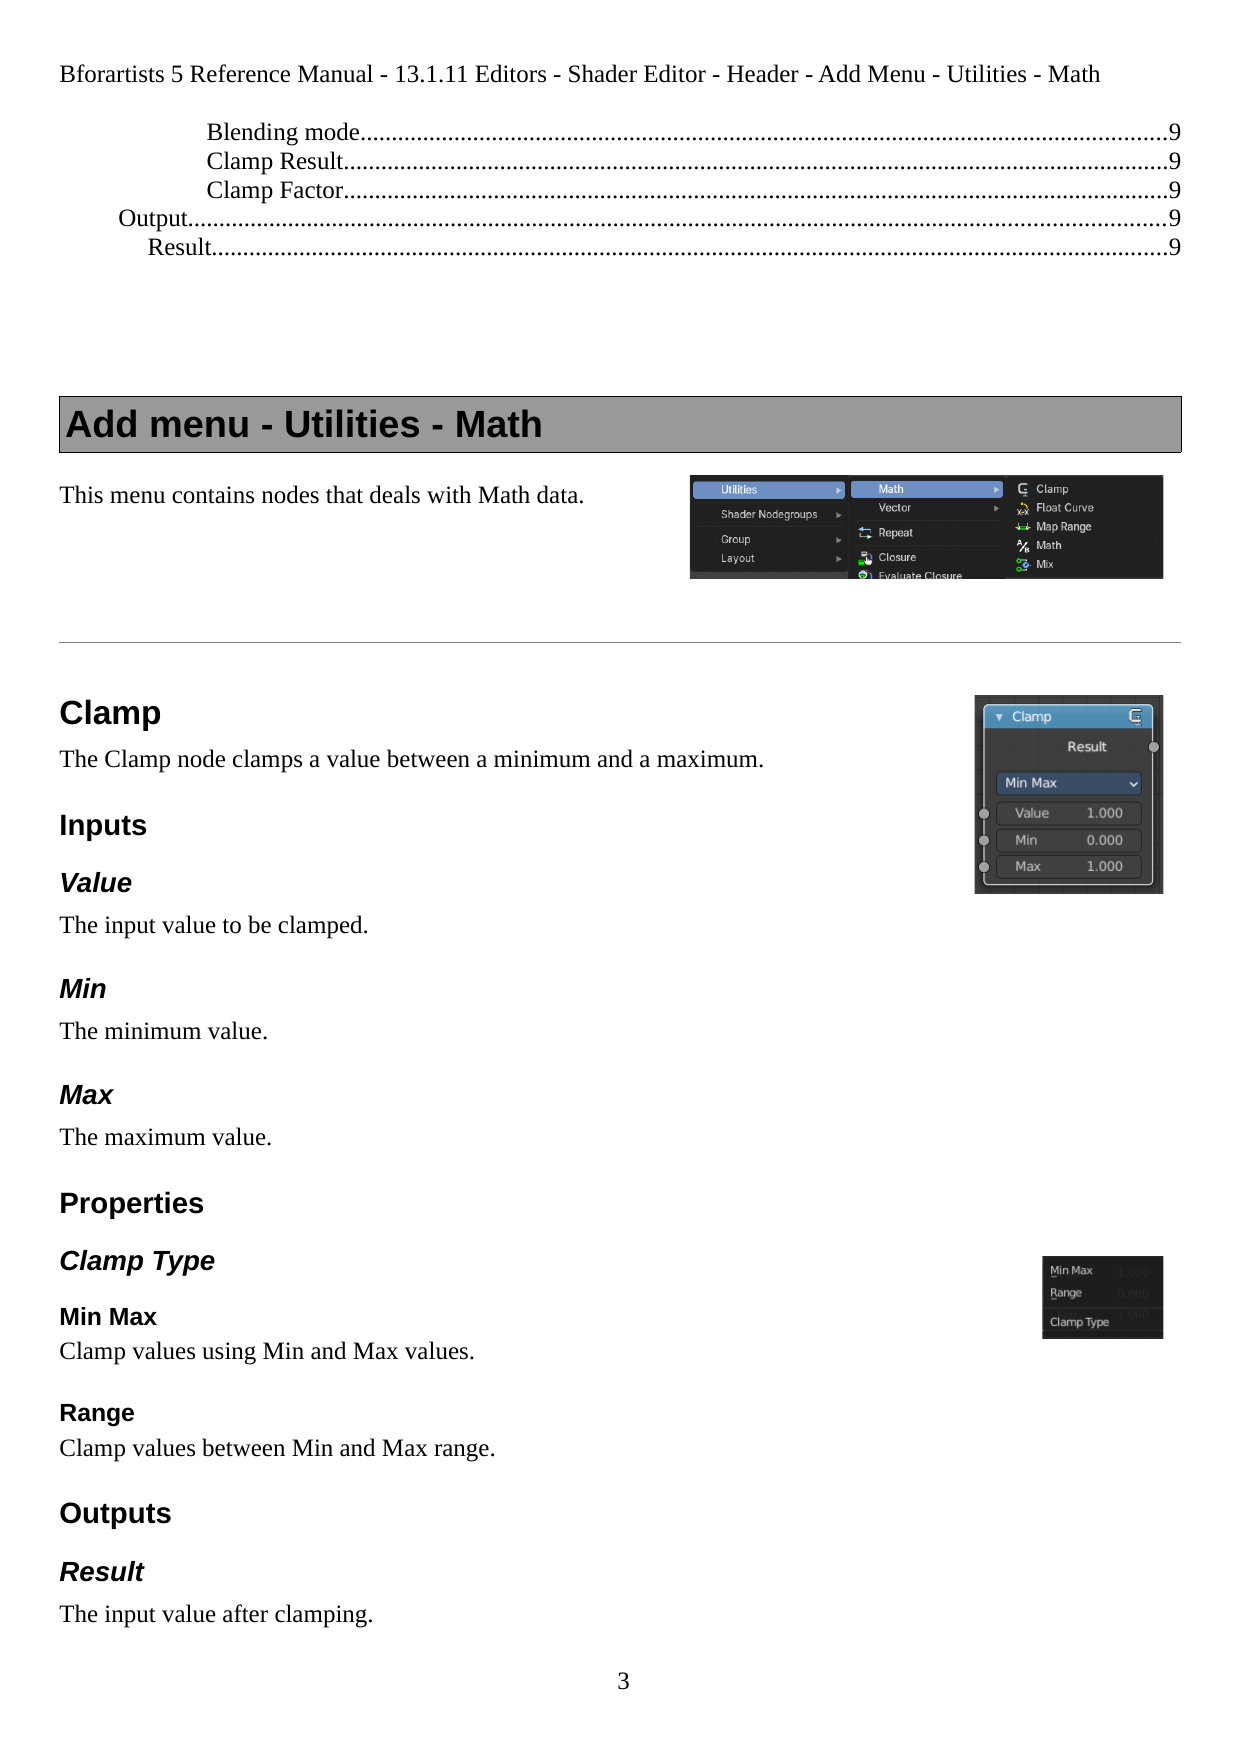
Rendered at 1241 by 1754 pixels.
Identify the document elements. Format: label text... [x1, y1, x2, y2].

subtitle Outputs [59, 1496, 1181, 1530]
subtitle Clamp Type [59, 1245, 1181, 1277]
text The Clamp node clamps a value between a minimum and a maximum. [59, 744, 974, 772]
subtitle [1164, 1302, 1181, 1330]
table_header Add menu - Utilities - Math [60, 397, 1181, 452]
subtitle Properties [59, 1186, 1181, 1220]
picture [974, 695, 1164, 894]
subtitle Max [59, 1078, 1181, 1110]
picture [689, 475, 1164, 579]
subtitle Result [59, 1555, 1181, 1587]
subtitle Min Max [59, 1302, 1042, 1330]
picture [1042, 1256, 1164, 1339]
text Output 9 [118, 203, 1181, 232]
text The input value to be clamped. [59, 911, 1181, 939]
text Clamp Factor 9 [206, 175, 1181, 203]
subtitle Inputs [59, 807, 974, 841]
text The minimum value. [59, 1016, 1181, 1045]
subtitle Value [59, 866, 1181, 898]
text Clamp values between Min and Max range. [59, 1433, 1181, 1462]
subtitle Clamp [59, 693, 1181, 731]
text Result 9 [147, 232, 1181, 261]
text The maximum value. [59, 1122, 1181, 1151]
text Clamp values using Min and Max values. [59, 1336, 1181, 1365]
text The input value after clamping. [59, 1599, 1181, 1628]
text Clamp Result 9 [206, 146, 1181, 175]
subtitle Min [59, 972, 1181, 1004]
subtitle Range [59, 1398, 1181, 1427]
text Blending mode 9 [206, 117, 1181, 146]
text This menu contains nodes that deals with Math data. [59, 480, 689, 509]
subtitle [1164, 807, 1181, 841]
